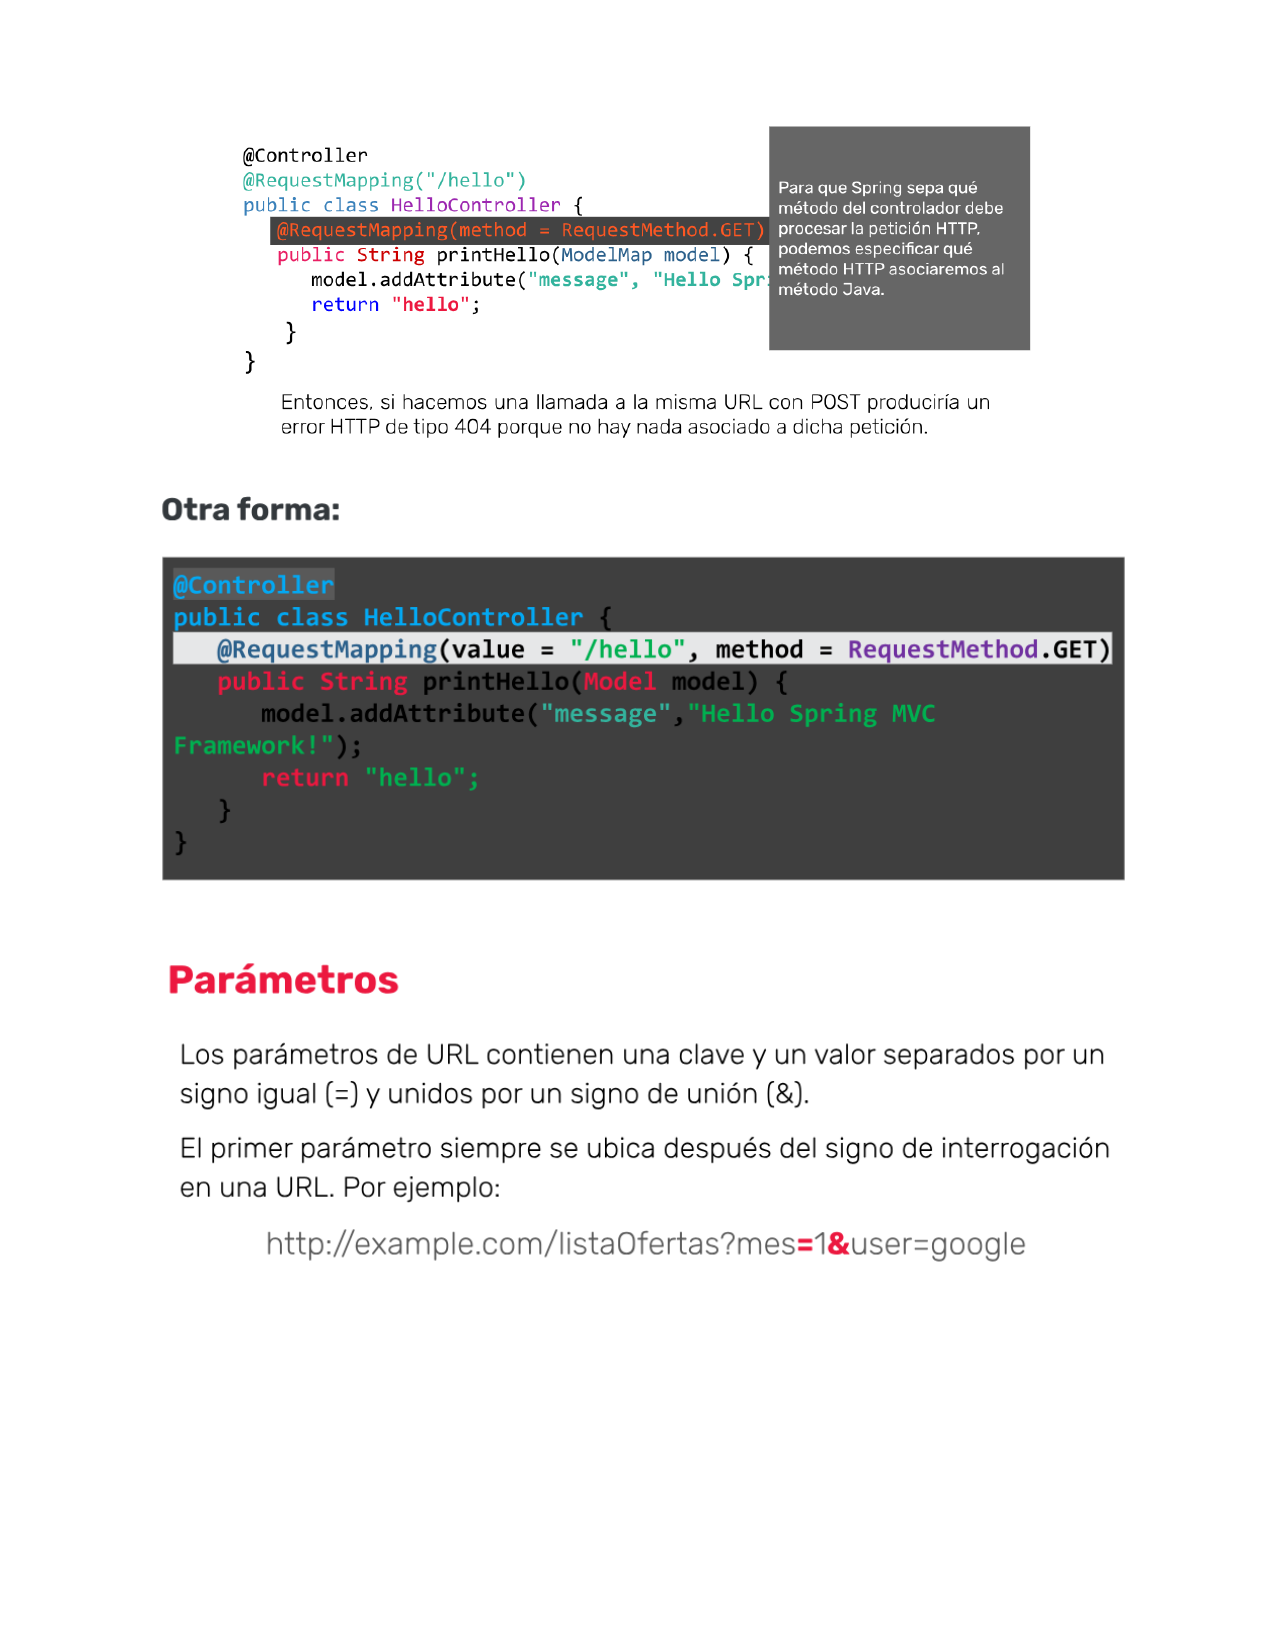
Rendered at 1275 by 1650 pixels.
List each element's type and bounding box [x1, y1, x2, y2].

picture [126, 944, 1166, 1356]
picture [122, 486, 1162, 938]
picture [200, 118, 1075, 477]
